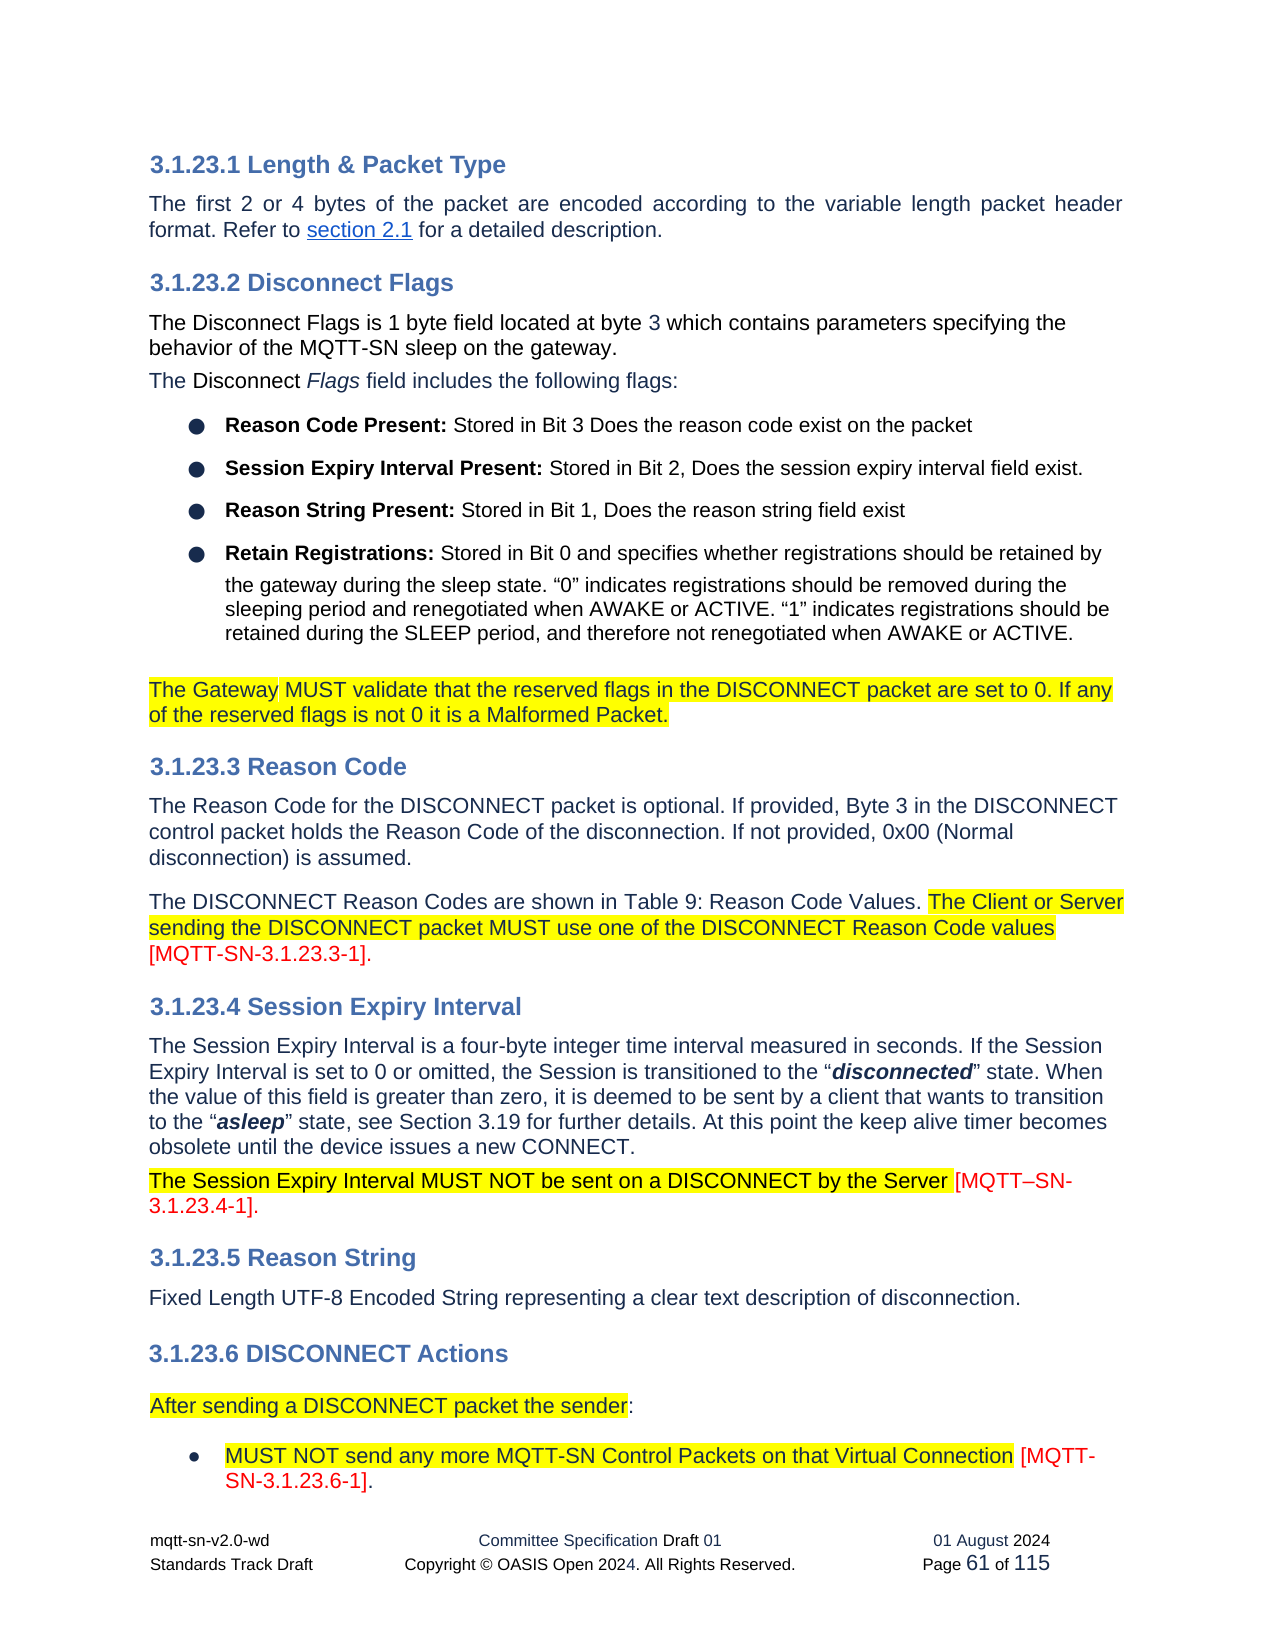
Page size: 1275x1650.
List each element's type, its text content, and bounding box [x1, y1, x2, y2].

text After sending a DISCONNECT packet the sender: [150, 1392, 1125, 1418]
text Fixed Length UTF-8 Encoded String representing a clear text description of disconnection. [148, 1284, 1124, 1309]
list Session Expiry Interval Present: Stored in Bit 2, Does the session expiry interval field exist. [187, 444, 1124, 487]
subtitle 3.1.23.2 Disconnect Flags [150, 268, 1124, 297]
text The Reason Code for the DISCONNECT packet is optional. If provided, Byte 3 in the DISCONNECT control packet holds the Reason Code of the disconnection. If not provided, 0x00 (Normal disconnection) is assumed. [148, 793, 1124, 870]
text The Session Expiry Interval MUST NOT be sent on a DISCONNECT by the Server [MQTT–SN-3.1.23.4-1]. [148, 1168, 1124, 1218]
subtitle 3.1.23.1 Length & Packet Type [150, 150, 1124, 179]
subtitle 3.1.23.3 Reason Code [150, 752, 1124, 781]
subtitle 3.1.23.4 Session Expiry Interval [150, 992, 1124, 1021]
text The Disconnect Flags field includes the following flags: [148, 368, 1124, 393]
subtitle 3.1.23.6 DISCONNECT Actions [148, 1339, 1124, 1367]
text The Disconnect Flags is 1 byte field located at byte 3 which contains parameters specifying the behavior of the MQTT-SN sleep on the gateway. [148, 309, 1124, 360]
text The Gateway MUST validate that the reserved flags in the DISCONNECT packet are set to 0. If any of the reserved flags is not 0 it is a Malformed Packet. [148, 677, 1124, 727]
text The first 2 or 4 bytes of the packet are encoded according to the variable length packet header format. Refer to section 2.1 for a detailed description. [148, 191, 1124, 242]
text The DISCONNECT Reason Codes are shown in Table 9: Reason Code Values. The Client or Server sending the DISCONNECT packet MUST use one of the DISCONNECT Reason Code values [MQTT-SN-3.1.23.3-1]. [148, 889, 1124, 966]
text The Session Expiry Interval is a four-byte integer time interval measured in seconds. If the Session Expiry Interval is set to 0 or omitted, the Session is transitioned to the “disconnected” state. When the value of this field is greater than zero, it is deemed to be sent by a client that wants to transition to the “asleep” state, see Section 3.19 for further details. At this point the keep alive timer becomes obsolete until the device issues a new CONNECT. [148, 1033, 1124, 1159]
subtitle 3.1.23.5 Reason String [150, 1243, 1124, 1272]
list Retain Registrations: Stored in Bit 0 and specifies whether registrations should be retained by the gateway during the sleep state. “0” indicates registrations should be removed during the sleeping period and renegotiated when AWAKE or ACTIVE. “1” indicates registrations should be retained during the SLEEP period, and therefore not renegotiated when AWAKE or ACTIVE. [187, 530, 1124, 644]
list MUST NOT send any more MQTT-SN Control Packets on that Virtual Connection [MQTT-SN-3.1.23.6-1]. [187, 1443, 1125, 1493]
list Reason String Present: Stored in Bit 1, Does the reason string field exist [187, 487, 1124, 530]
list Reason Code Present: Stored in Bit 3 Does the reason code exist on the packet [187, 402, 1124, 444]
